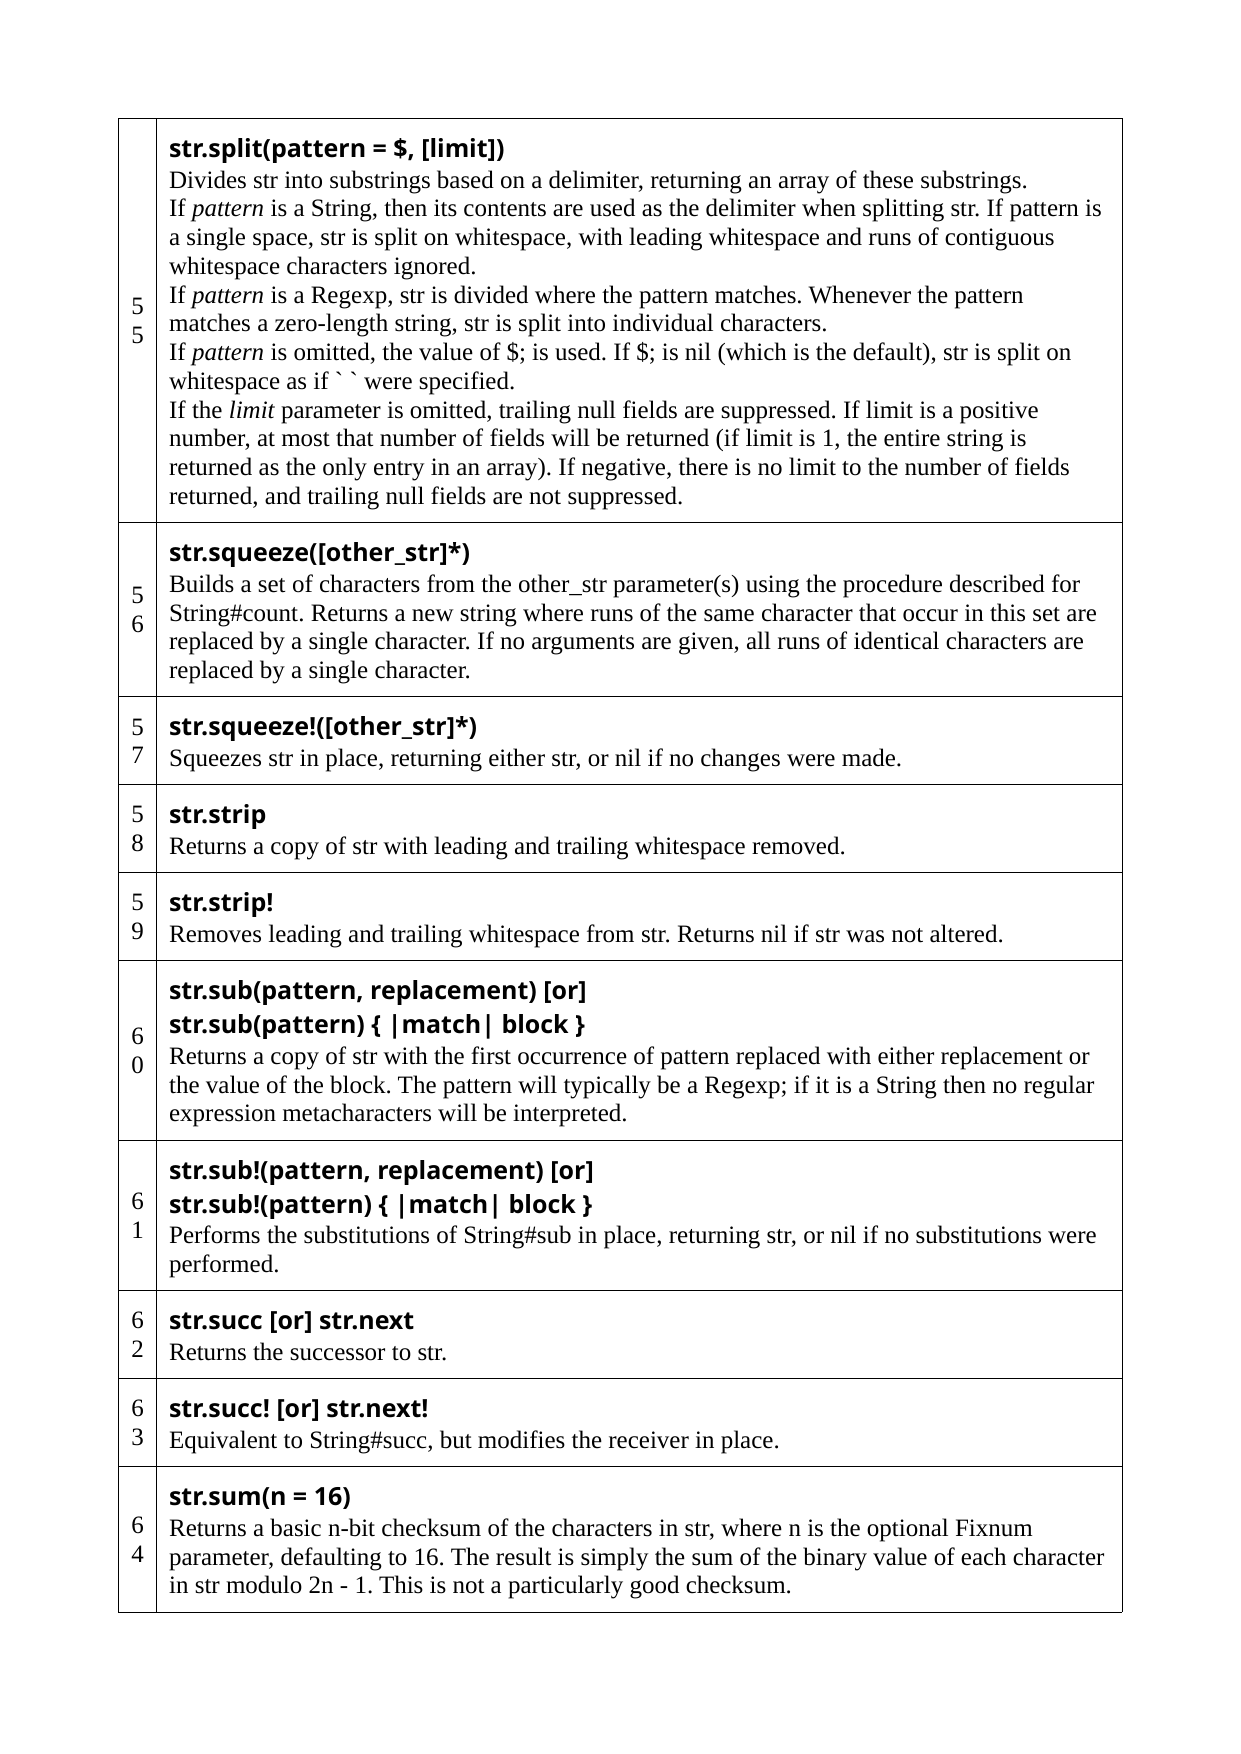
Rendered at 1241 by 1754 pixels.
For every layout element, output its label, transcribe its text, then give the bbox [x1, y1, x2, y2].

table_cell str.sub(pattern, replacement) [or] str.sub(pattern) { |match| block } Returns a copy of str with the first occurrence of pattern replaced with either replacement or the value of the block. The pattern will typically be a Regexp; if it is a String then no regular expression metacharacters will be interpreted. [157, 961, 1122, 1140]
table_cell str.strip Returns a copy of str with leading and trailing whitespace removed. [157, 785, 1122, 872]
table_cell str.sum(n = 16) Returns a basic n-bit checksum of the characters in str, where n is the optional Fixnum parameter, defaulting to 16. The result is simply the sum of the binary value of each character in str modulo 2n - 1. This is not a particularly good checksum. [157, 1467, 1122, 1612]
table_cell 60 [119, 961, 156, 1140]
table_cell 55 [119, 119, 156, 522]
table_cell str.squeeze!([other_str]*) Squeezes str in place, returning either str, or nil if no changes were made. [157, 697, 1122, 784]
table_cell 62 [119, 1291, 156, 1378]
table_cell str.squeeze([other_str]*) Builds a set of characters from the other_str parameter(s) using the procedure described for String#count. Returns a new string where runs of the same character that occur in this set are replaced by a single character. If no arguments are given, all runs of identical characters are replaced by a single character. [157, 523, 1122, 696]
table_cell str.strip! Removes leading and trailing whitespace from str. Returns nil if str was not altered. [157, 873, 1122, 960]
table_cell 58 [119, 785, 156, 872]
table_cell str.succ! [or] str.next! Equivalent to String#succ, but modifies the receiver in place. [157, 1379, 1122, 1466]
table_cell 59 [119, 873, 156, 960]
table_cell str.split(pattern = $, [limit]) Divides str into substrings based on a delimiter, returning an array of these substrings. If pattern is a String, then its contents are used as the delimiter when splitting str. If pattern is a single space, str is split on whitespace, with leading whitespace and runs of contiguous whitespace characters ignored. If pattern is a Regexp, str is divided where the pattern matches. Whenever the pattern matches a zero-length string, str is split into individual characters. If pattern is omitted, the value of $; is used. If $; is nil (which is the default), str is split on whitespace as if ` ` were specified. If the limit parameter is omitted, trailing null fields are suppressed. If limit is a positive number, at most that number of fields will be returned (if limit is 1, the entire string is returned as the only entry in an array). If negative, there is no limit to the number of fields returned, and trailing null fields are not suppressed. [157, 119, 1122, 522]
table_cell str.succ [or] str.next Returns the successor to str. [157, 1291, 1122, 1378]
table_cell 63 [119, 1379, 156, 1466]
table_cell 64 [119, 1467, 156, 1612]
table_cell 61 [119, 1141, 156, 1290]
table_cell str.sub!(pattern, replacement) [or] str.sub!(pattern) { |match| block } Performs the substitutions of String#sub in place, returning str, or nil if no substitutions were performed. [157, 1141, 1122, 1290]
table_cell 57 [119, 697, 156, 784]
table_cell 56 [119, 523, 156, 696]
